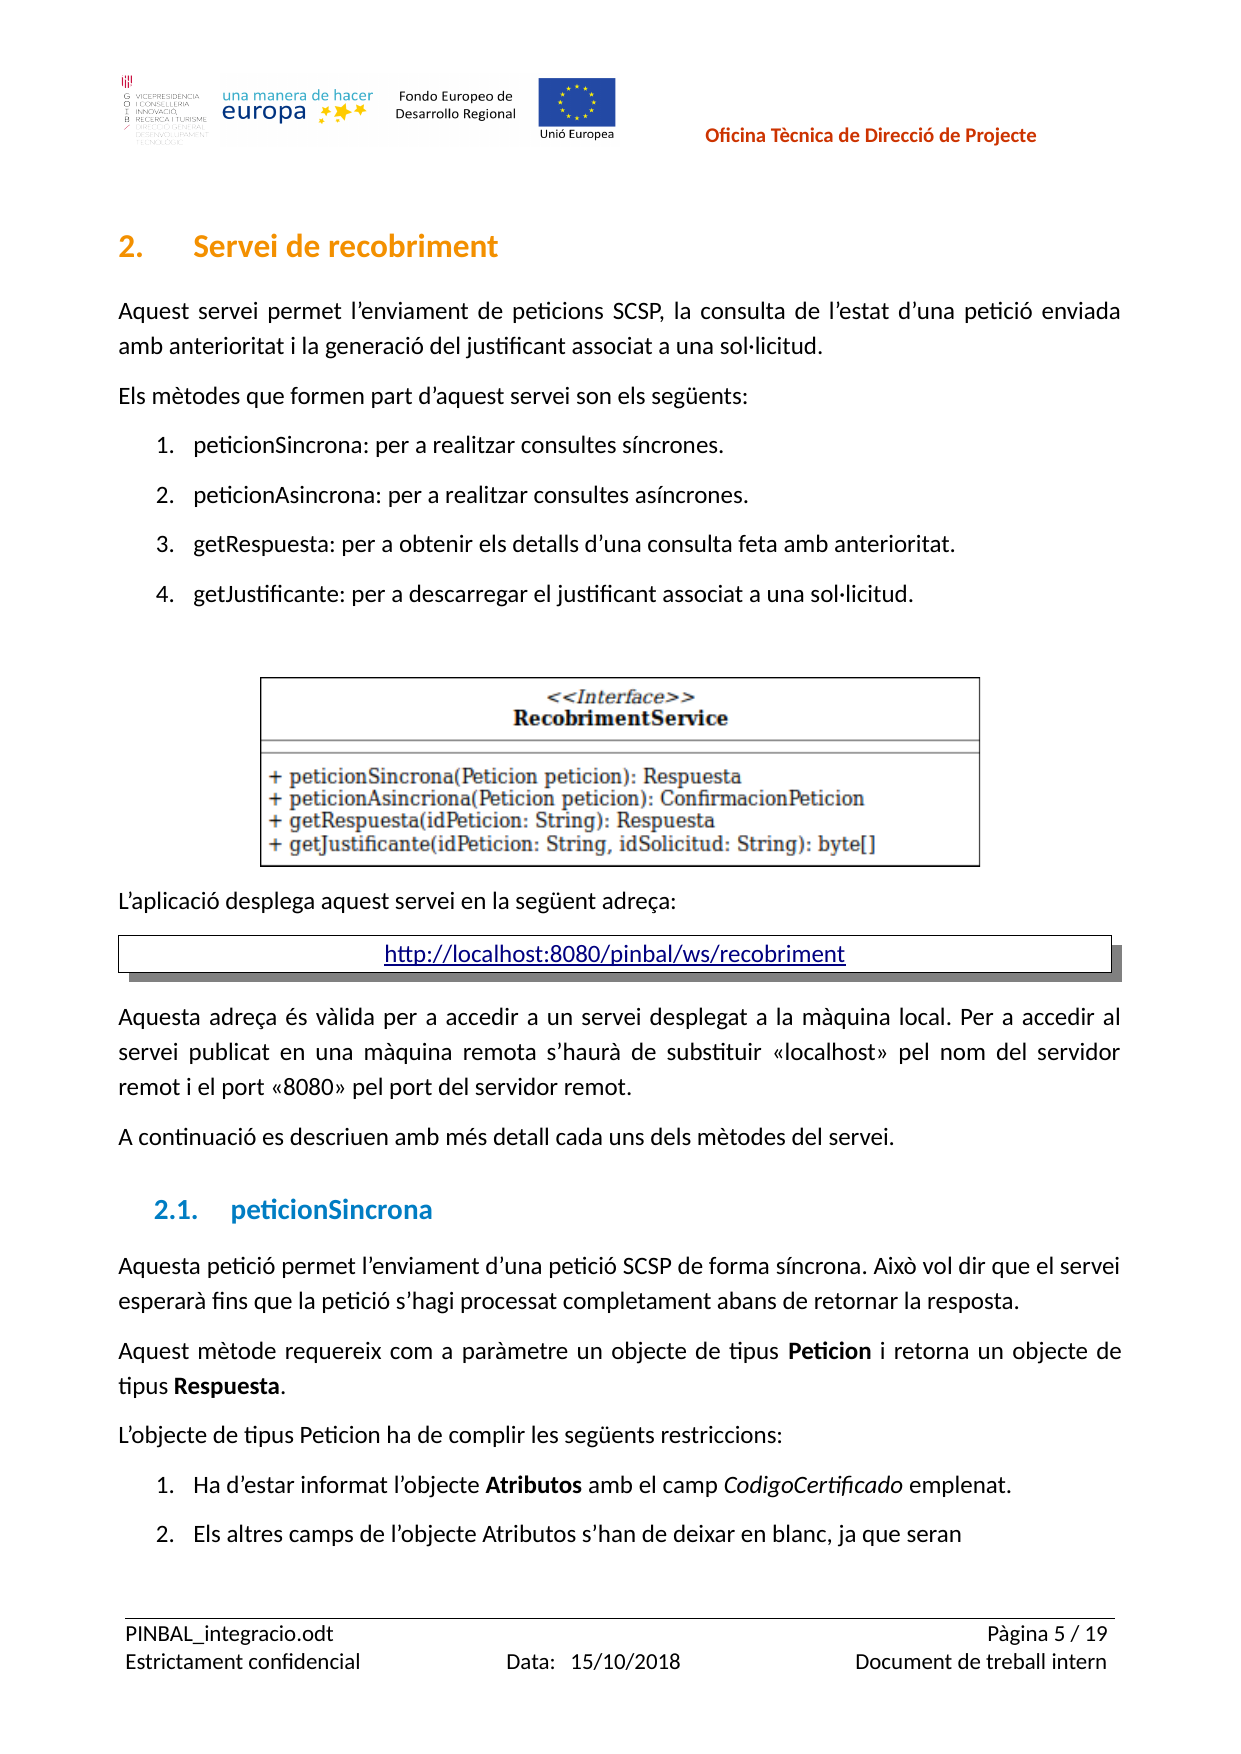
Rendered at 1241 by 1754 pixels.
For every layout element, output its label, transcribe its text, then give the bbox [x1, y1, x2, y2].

text L’objecte de tipus Peticion ha de complir les següents restriccions: [118, 1419, 1122, 1450]
text http://localhost:8080/pinbal/ws/recobriment [119, 936, 1111, 972]
picture [219, 73, 621, 147]
text Els mètodes que formen part d’aquest servei son els següents: [118, 380, 1122, 410]
text Aquest mètode requereix com a paràmetre un objecte de tipus Peticion i retorna un objecte de tipus Respuesta. [118, 1335, 1122, 1400]
list getJustificante: per a descarregar el justificant associat a una sol·licitud. [156, 578, 1122, 609]
picture [260, 677, 981, 867]
text Aquesta petició permet l’enviament d’una petició SCSP de forma síncrona. Això vol dir que el servei esperarà fins que la petició s’hagi processat completament abans de retornar la resposta. [118, 1250, 1122, 1316]
subtitle Servei de recobriment [118, 225, 1122, 266]
text L’aplicació desplega aquest servei en la següent adreça: [118, 885, 1122, 916]
subtitle peticionSincrona [153, 1191, 1122, 1227]
list peticionAsincrona: per a realitzar consultes asíncrones. [156, 479, 1122, 509]
picture [118, 73, 213, 147]
list getRespuesta: per a obtenir els detalls d’una consulta feta amb anterioritat. [156, 528, 1122, 559]
list Ha d’estar informat l’objecte Atributos amb el camp CodigoCertificado emplenat. [156, 1469, 1122, 1499]
text Aquesta adreça és vàlida per a accedir a un servei desplegat a la màquina local. Per a accedir al servei publicat en una màquina remota s’haurà de substituir «localhost» pel nom del servidor remot i el port «8080» pel port del servidor remot. [118, 1001, 1122, 1102]
text A continuació es descriuen amb més detall cada uns dels mètodes del servei. [118, 1121, 1122, 1151]
list peticionSincrona: per a realitzar consultes síncrones. [156, 429, 1122, 460]
text Aquest servei permet l’enviament de peticions SCSP, la consulta de l’estat d’una petició enviada amb anterioritat i la generació del justificant associat a una sol·licitud. [118, 295, 1122, 361]
list Els altres camps de l’objecte Atributos s’han de deixar en blanc, ja que seran [156, 1519, 1122, 1549]
